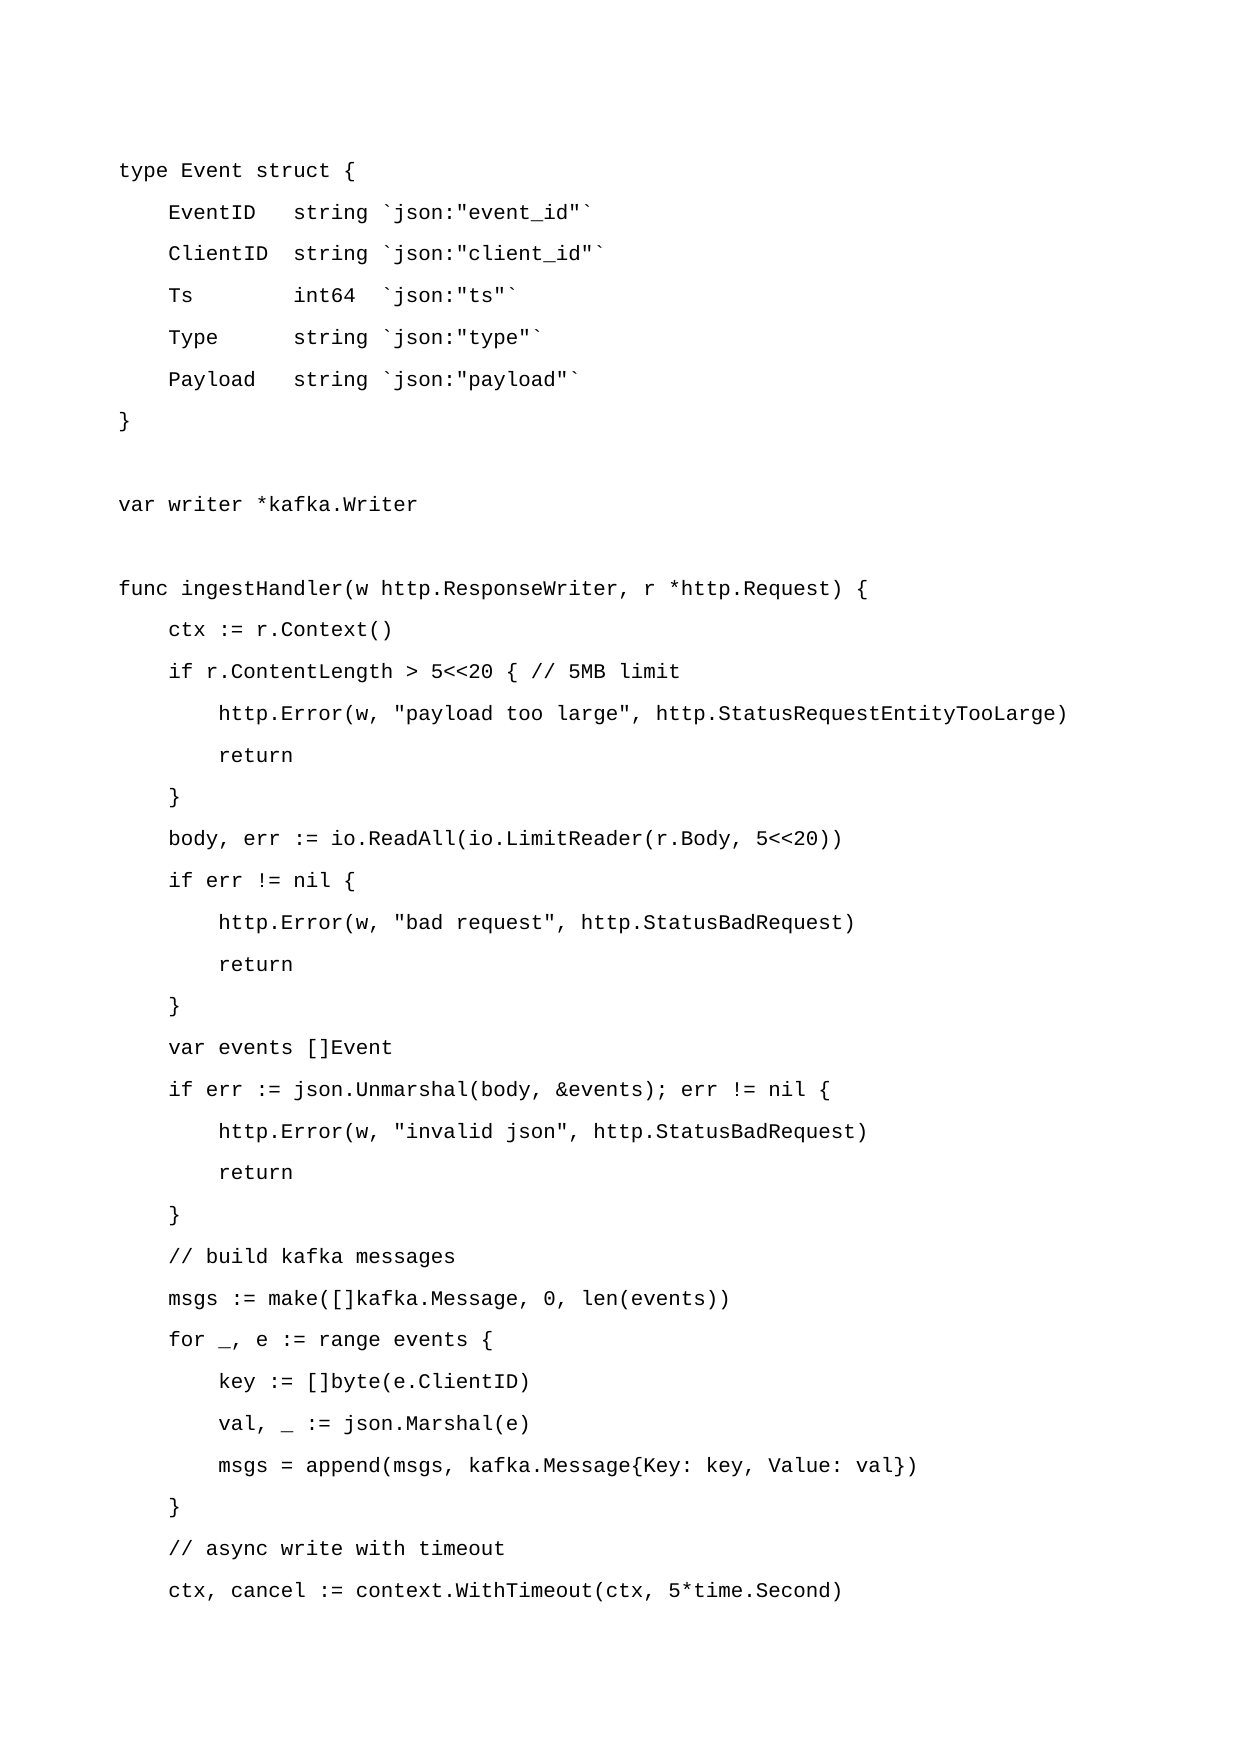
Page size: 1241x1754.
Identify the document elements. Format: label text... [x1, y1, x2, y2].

text val, _ := json.Marshal(e) [118, 1413, 1122, 1437]
text Type string `json:"type"` [118, 327, 1122, 351]
text if err != nil { [118, 870, 1122, 894]
text // build kafka messages [118, 1246, 1122, 1269]
text msgs = append(msgs, kafka.Message{Key: key, Value: val}) [118, 1455, 1122, 1478]
text http.Error(w, "invalid json", http.StatusBadRequest) [118, 1121, 1122, 1144]
text } [118, 786, 1122, 810]
text Payload string `json:"payload"` [118, 369, 1122, 392]
text return [118, 745, 1122, 768]
text http.Error(w, "payload too large", http.StatusRequestEntityTooLarge) [118, 703, 1122, 727]
text return [118, 953, 1122, 977]
text // async write with timeout [118, 1538, 1122, 1562]
text var writer *kafka.Writer [118, 494, 1122, 518]
text return [118, 1162, 1122, 1186]
text } [118, 995, 1122, 1019]
text ClientID string `json:"client_id"` [118, 243, 1122, 267]
text msgs := make([]kafka.Message, 0, len(events)) [118, 1288, 1122, 1311]
text EventID string `json:"event_id"` [118, 202, 1122, 225]
text type Event struct { [118, 160, 1122, 183]
text for _, e := range events { [118, 1329, 1122, 1353]
text key := []byte(e.ClientID) [118, 1371, 1122, 1395]
text http.Error(w, "bad request", http.StatusBadRequest) [118, 912, 1122, 935]
text Ts int64 `json:"ts"` [118, 285, 1122, 309]
text if err := json.Unmarshal(body, &events); err != nil { [118, 1079, 1122, 1102]
text body, err := io.ReadAll(io.LimitReader(r.Body, 5<<20)) [118, 828, 1122, 852]
text func ingestHandler(w http.ResponseWriter, r *http.Request) { [118, 578, 1122, 601]
text ctx, cancel := context.WithTimeout(ctx, 5*time.Second) [118, 1580, 1122, 1604]
text } [118, 1497, 1122, 1520]
text } [118, 411, 1122, 434]
text ctx := r.Context() [118, 619, 1122, 643]
text } [118, 1204, 1122, 1228]
text if r.ContentLength > 5<<20 { // 5MB limit [118, 661, 1122, 685]
text var events []Event [118, 1037, 1122, 1061]
